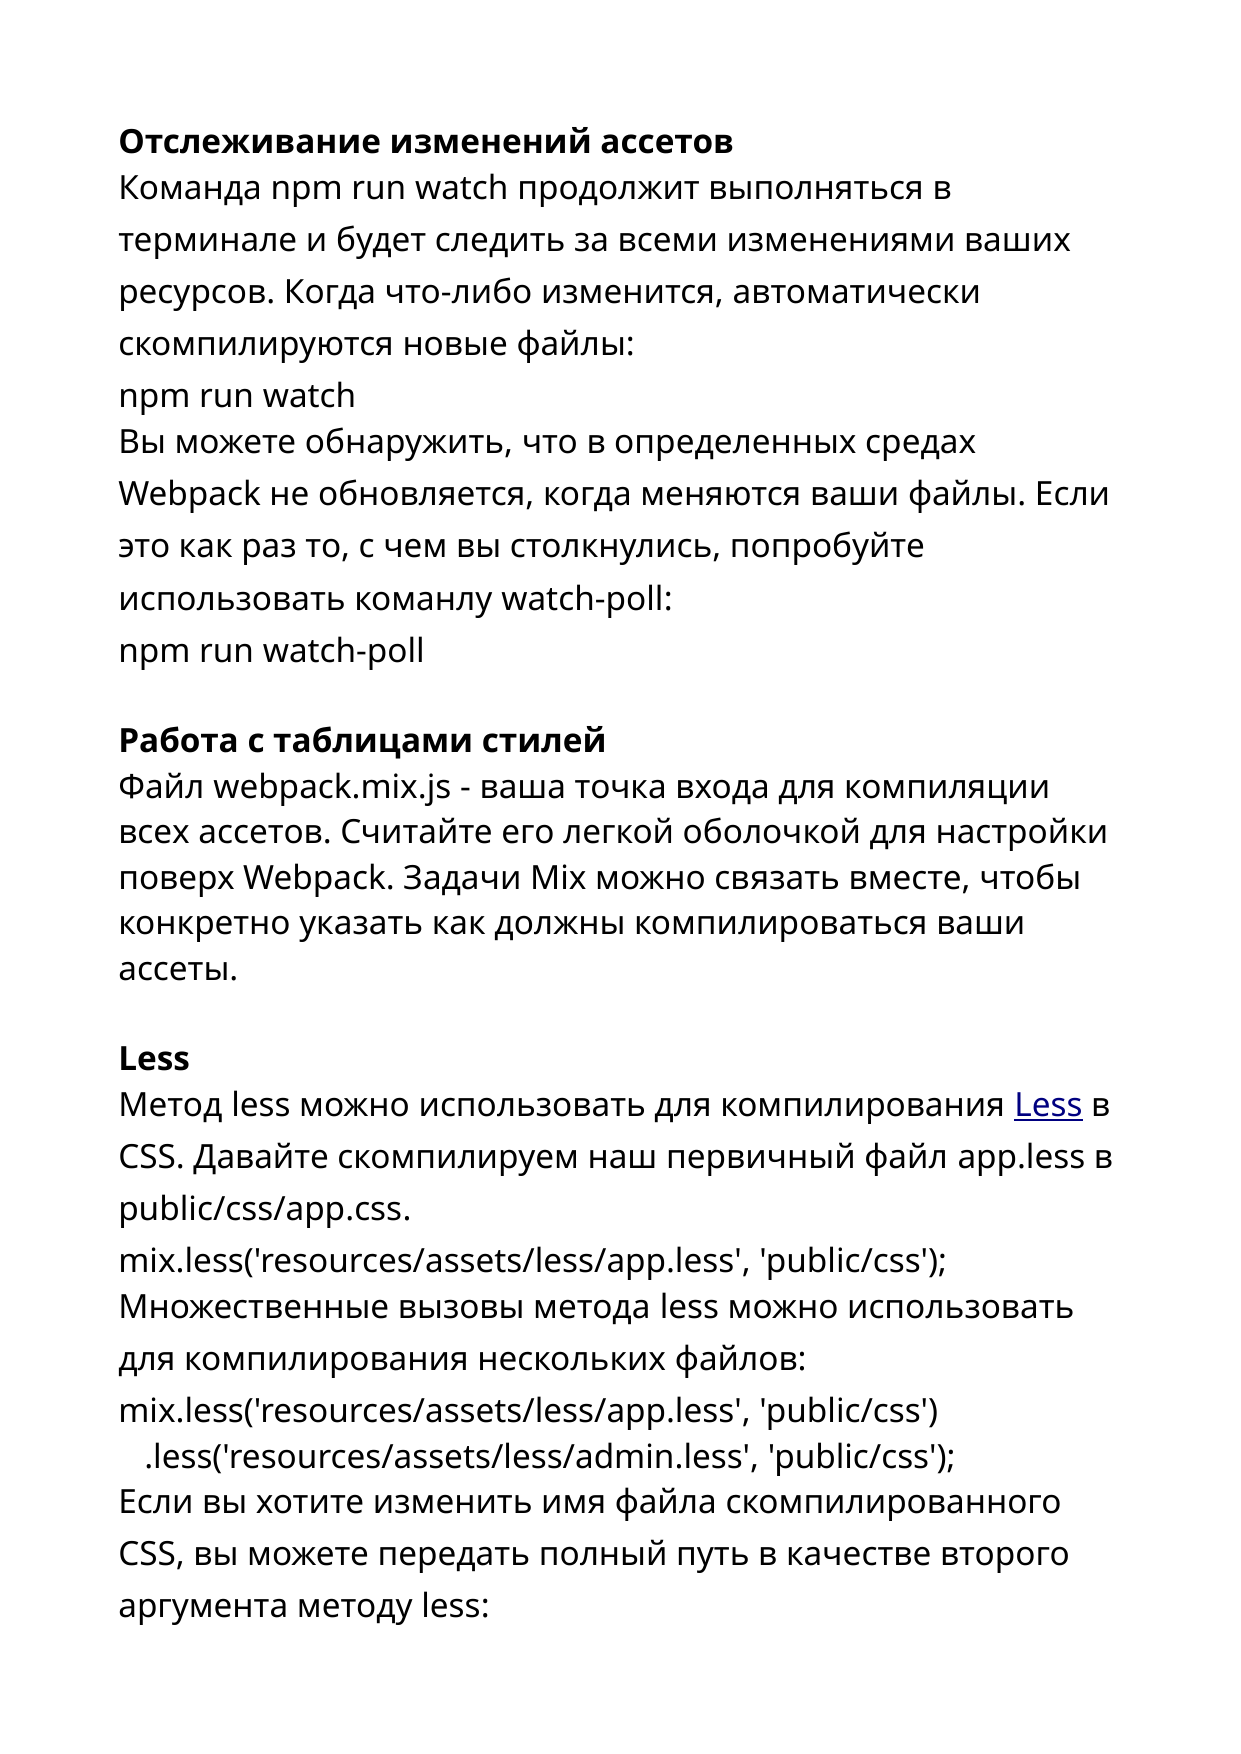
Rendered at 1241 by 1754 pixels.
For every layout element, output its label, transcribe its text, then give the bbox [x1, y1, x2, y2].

text npm run watch-poll [118, 626, 1122, 672]
text .less('resources/assets/less/admin.less', 'public/css'); [118, 1432, 1122, 1478]
text Если вы хотите изменить имя файла скомпилированного CSS, вы можете передать полный путь в качестве второго аргумента методу less: [118, 1478, 1122, 1628]
text Множественные вызовы метода less можно использовать для компилирования нескольких файлов: [118, 1283, 1122, 1380]
text Команда npm run watch продолжит выполняться в терминале и будет следить за всеми изменениями ваших ресурсов. Когда что-либо изменится, автоматически скомпилируются новые файлы: [118, 163, 1122, 366]
text Вы можете обнаружить, что в определенных средах Webpack не обновляется, когда меняются ваши файлы. Если это как раз то, с чем вы столкнулись, попробуйте использовать команлу watch-poll: [118, 418, 1122, 620]
subtitle Отслеживание изменений ассетов [118, 118, 1122, 163]
subtitle Работа с таблицами стилей [118, 717, 1122, 763]
text npm run watch [118, 372, 1122, 418]
text mix.less('resources/assets/less/app.less', 'public/css'); [118, 1237, 1122, 1283]
text Файл webpack.mix.js - ваша точка входа для компиляции всех ассетов. Считайте его легкой оболочкой для настройки поверх Webpack. Задачи Mix можно связать вместе, чтобы конкретно указать как должны компилироваться ваши ассеты. [118, 763, 1122, 990]
text mix.less('resources/assets/less/app.less', 'public/css') [118, 1387, 1122, 1432]
text Метод less можно использовать для компилирования Less в CSS. Давайте скомпилируем наш первичный файл app.less в public/css/app.css. [118, 1081, 1122, 1230]
subtitle Less [118, 1035, 1122, 1081]
